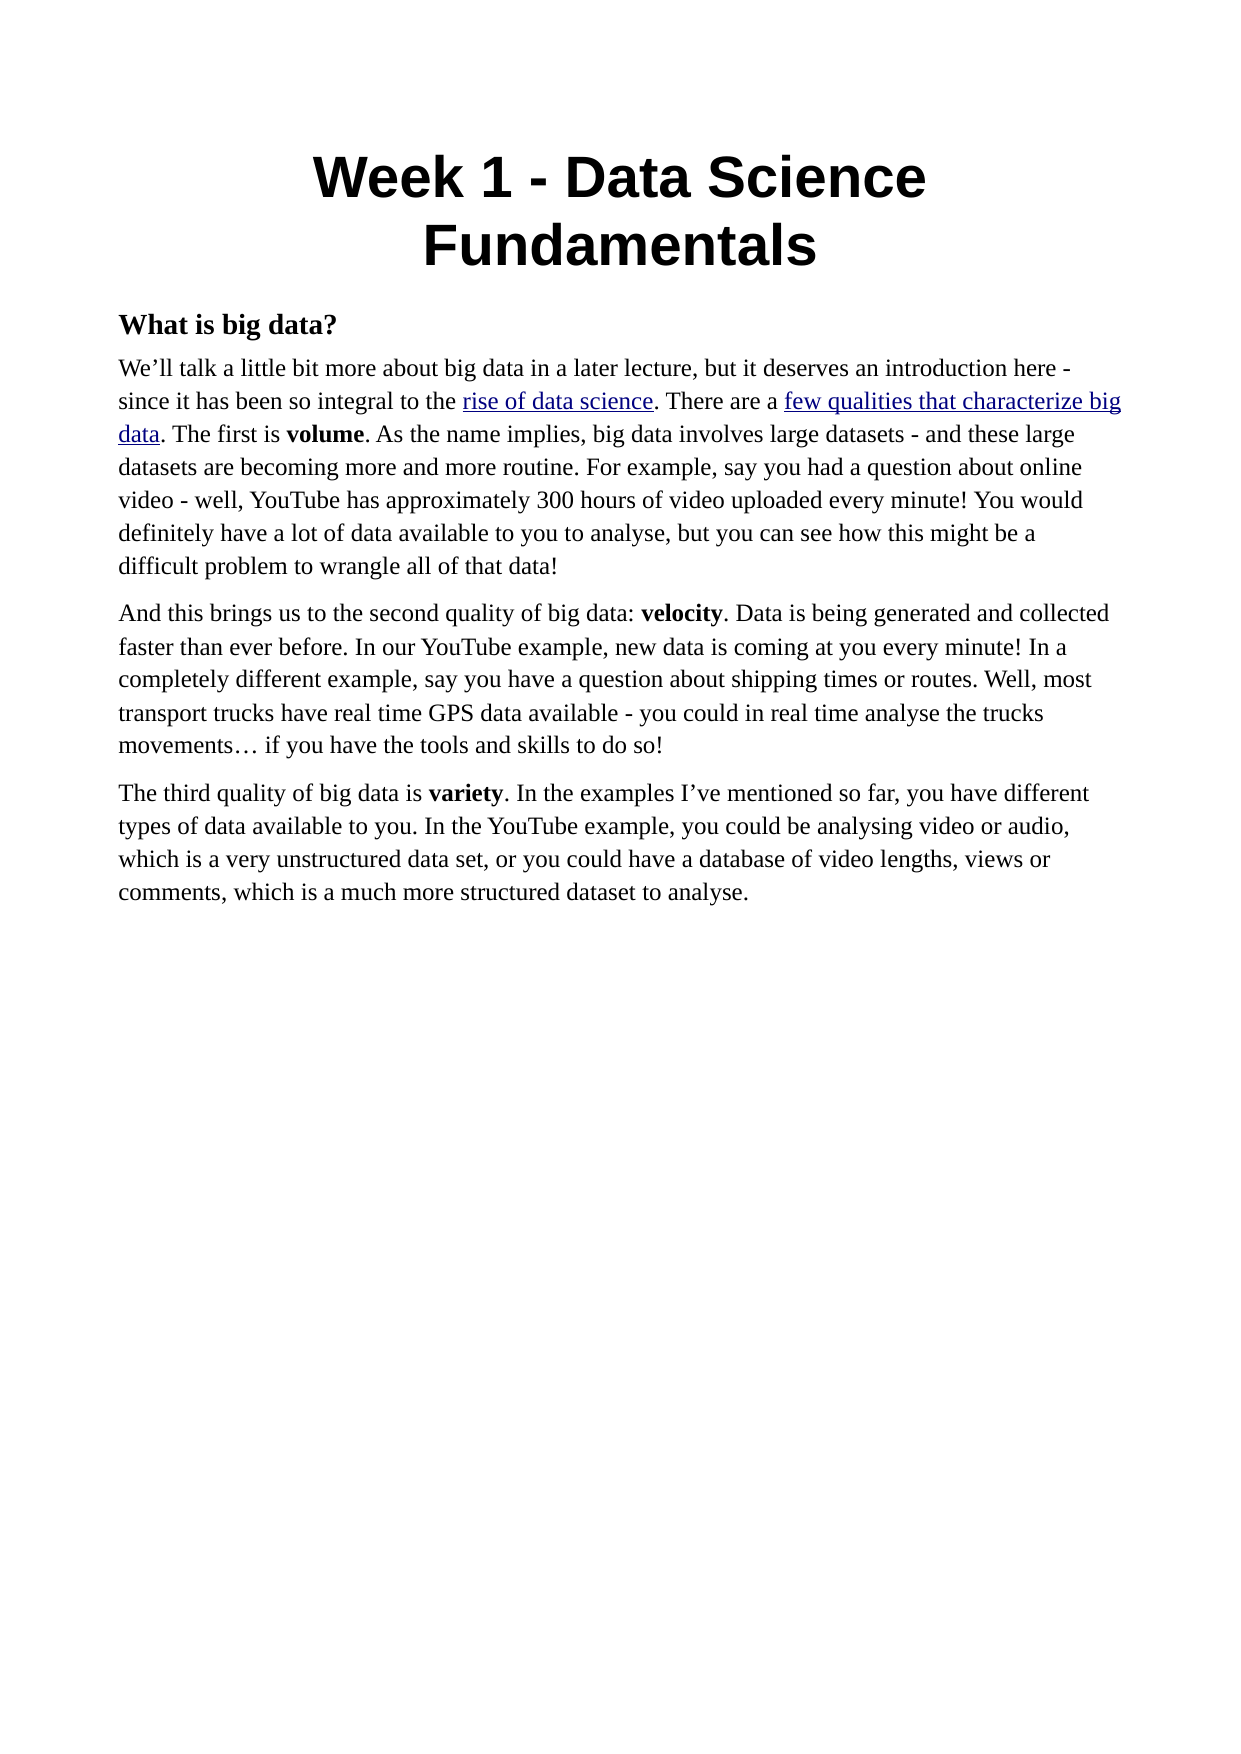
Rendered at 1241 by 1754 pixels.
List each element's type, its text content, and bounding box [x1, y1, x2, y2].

text And this brings us to the second quality of big data: velocity. Data is being generated and collected faster than ever before. In our YouTube example, new data is coming at you every minute! In a completely different example, say you have a question about shipping times or routes. Well, most transport trucks have real time GPS data available - you could in real time analyse the trucks movements… if you have the tools and skills to do so! [118, 598, 1122, 759]
subtitle What is big data? [118, 307, 1122, 340]
text We’ll talk a little bit more about big data in a later lecture, but it deserves an introduction here - since it has been so integral to the rise of data science. There are a few qualities that characterize big data. The first is volume. As the name implies, big data involves large datasets - and these large datasets are becoming more and more routine. For example, say you had a question about online video - well, YouTube has approximately 300 hours of video uploaded every minute! You would definitely have a lot of data available to you to analyse, but you can see how this might be a difficult problem to wrangle all of that data! [118, 353, 1122, 580]
text The third quality of big data is variety. In the examples I’ve mentioned so far, you have different types of data available to you. In the YouTube example, you could be analysing video or audio, which is a very unstructured data set, or you could have a database of video lengths, views or comments, which is a much more structured dataset to analyse. [118, 778, 1122, 906]
